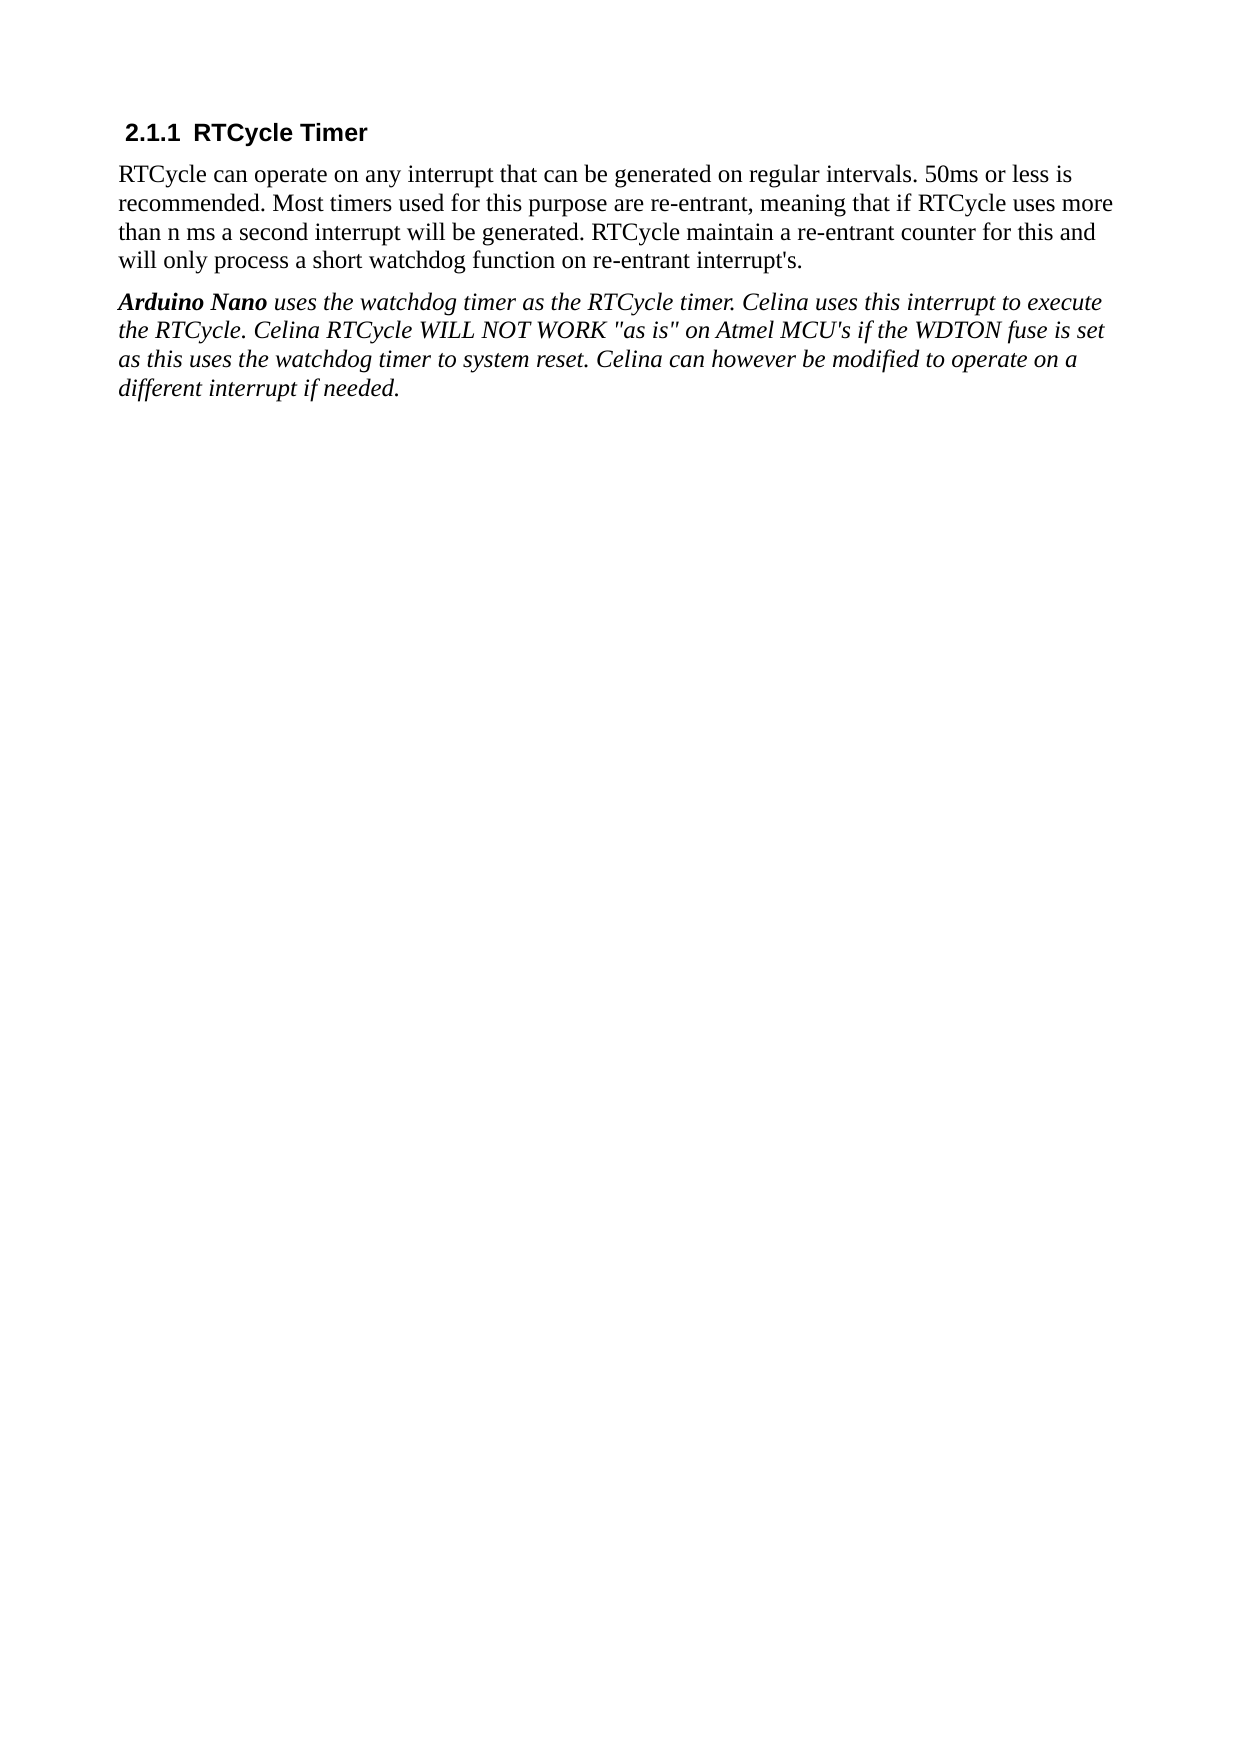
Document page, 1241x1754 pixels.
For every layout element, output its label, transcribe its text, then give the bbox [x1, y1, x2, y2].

text Arduino Nano uses the watchdog timer as the RTCycle timer. Celina uses this interrupt to execute the RTCycle. Celina RTCycle WILL NOT WORK ʺas isʺ on Atmel MCU's if the WDTON fuse is set as this uses the watchdog timer to system reset. Celina can however be modified to operate on a different interrupt if needed. [118, 287, 1122, 402]
subtitle RTCycle Timer [118, 118, 1122, 147]
text RTCycle can operate on any interrupt that can be generated on regular intervals. 50ms or less is recommended. Most timers used for this purpose are re-entrant, meaning that if RTCycle uses more than n ms a second interrupt will be generated. RTCycle maintain a re-entrant counter for this and will only process a short watchdog function on re-entrant interrupt's. [118, 159, 1122, 274]
